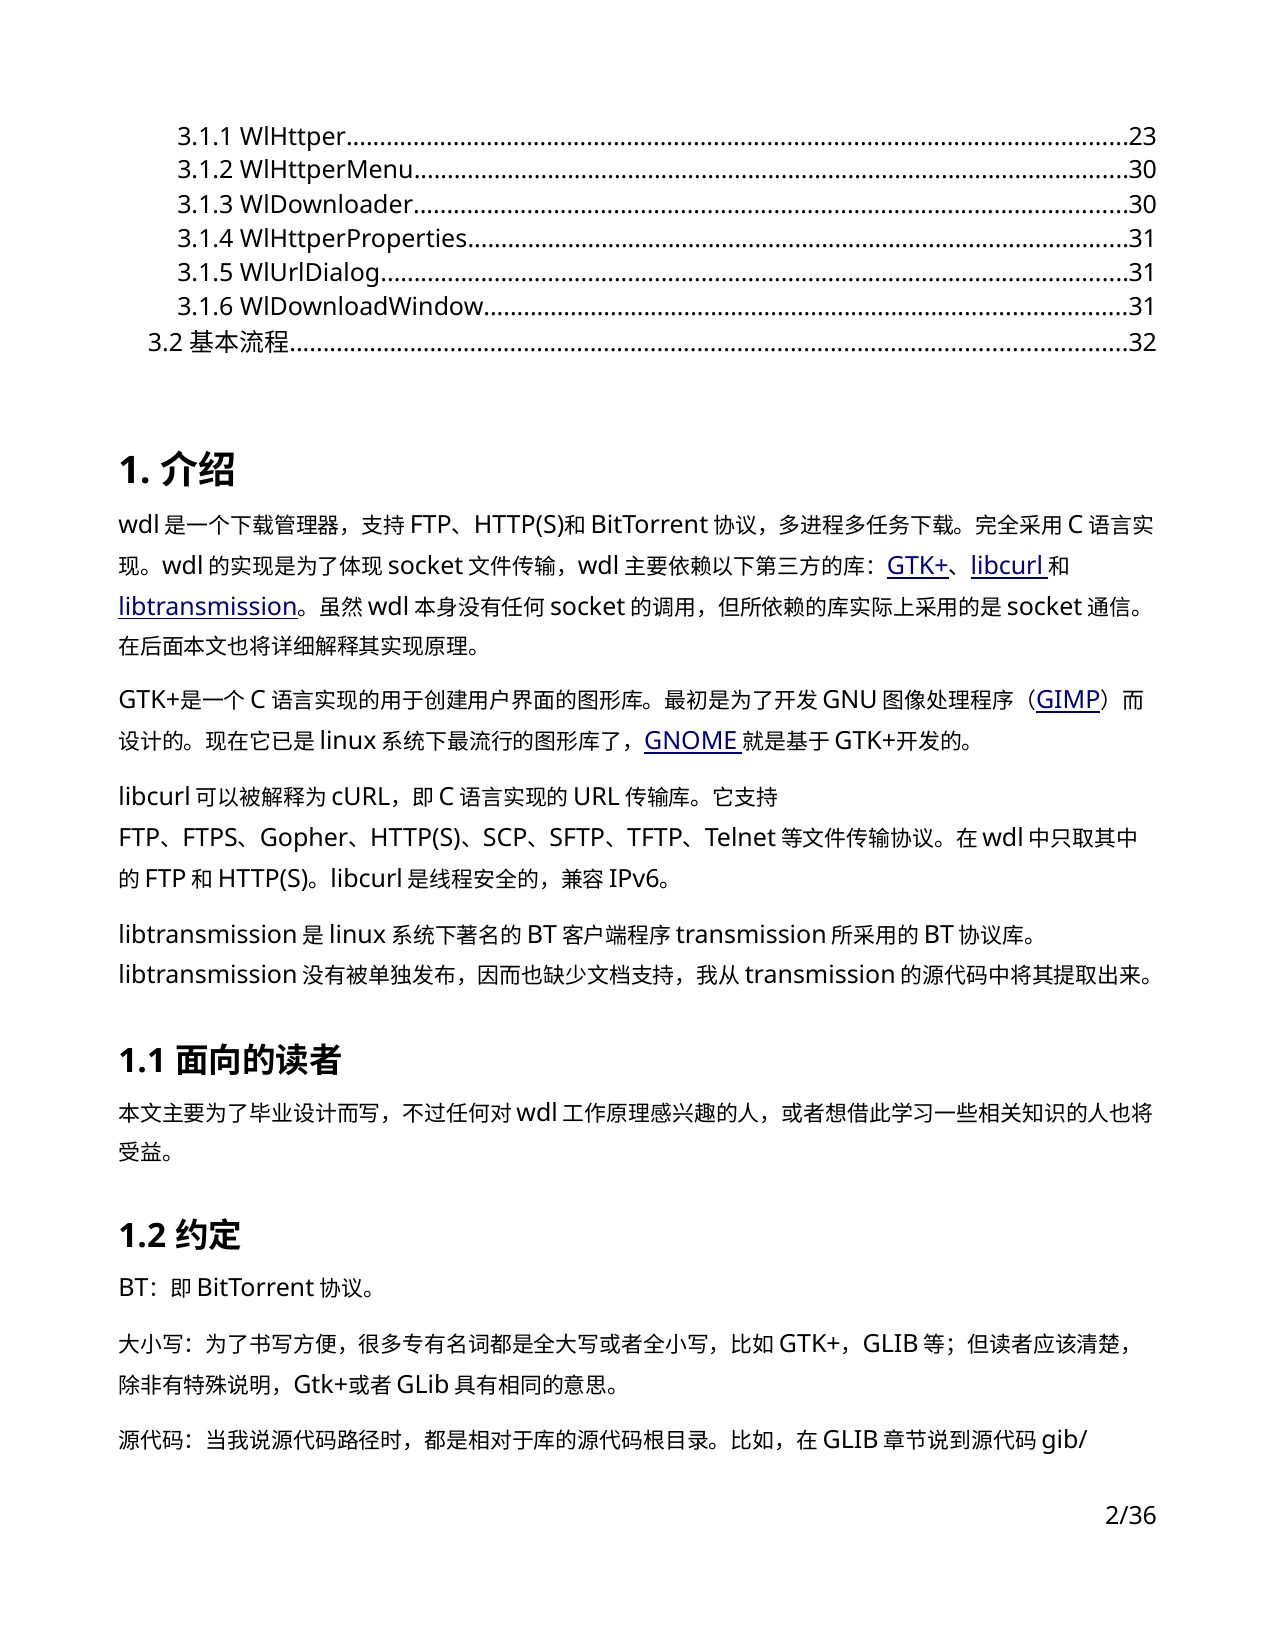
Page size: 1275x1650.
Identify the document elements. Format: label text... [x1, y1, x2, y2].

subtitle 1.2 约定 [118, 1209, 1157, 1258]
text 3.1.2 WlHttperMenu 30 [177, 152, 1157, 186]
text libcurl可以被解释为cURL，即C语言实现的URL传输库。它支持FTP、FTPS、Gopher、HTTP(S)、SCP、SFTP、TFTP、Telnet等文件传输协议。在wdl中只取其中的FTP和HTTP(S)。libcurl是线程安全的，兼容IPv6。 [118, 779, 1157, 894]
text 源代码：当我说源代码路径时，都是相对于库的源代码根目录。比如，在GLIB章节说到源代码gib/ [118, 1422, 1157, 1456]
text 3.1.5 WlUrlDialog 31 [177, 254, 1157, 288]
text wdl是一个下载管理器，支持FTP、HTTP(S)和BitTorrent协议，多进程多任务下载。完全采用C语言实现。wdl的实现是为了体现socket文件传输，wdl主要依赖以下第三方的库：GTK+、libcurl和libtransmission。虽然wdl本身没有任何socket的调用，但所依赖的库实际上采用的是socket通信。在后面本文也将详细解释其实现原理。 [118, 507, 1157, 661]
text BT：即BitTorrent协议。 [118, 1270, 1157, 1304]
subtitle 1. 介绍 [118, 439, 1157, 495]
text libtransmission是linux系统下著名的BT客户端程序transmission所采用的BT协议库。libtransmission没有被单独发布，因而也缺少文档支持，我从transmission的源代码中将其提取出来。 [118, 916, 1157, 991]
text 本文主要为了毕业设计而写，不过任何对wdl工作原理感兴趣的人，或者想借此学习一些相关知识的人也将受益。 [118, 1095, 1157, 1167]
text GTK+是一个C语言实现的用于创建用户界面的图形库。最初是为了开发GNU图像处理程序（GIMP）而设计的。现在它已是linux系统下最流行的图形库了，GNOME就是基于GTK+开发的。 [118, 682, 1157, 757]
text 3.1.4 WlHttperProperties 31 [177, 220, 1157, 254]
text 3.1.6 WlDownloadWindow 31 [177, 288, 1157, 322]
text 大小写：为了书写方便，很多专有名词都是全大写或者全小写，比如GTK+，GLIB等；但读者应该清楚，除非有特殊说明，Gtk+或者GLib具有相同的意思。 [118, 1326, 1157, 1400]
text 3.1.3 WlDownloader 30 [177, 186, 1157, 220]
text 3.2 基本流程 32 [148, 322, 1157, 359]
subtitle 1.1 面向的读者 [118, 1034, 1157, 1083]
text 3.1.1 WlHttper 23 [177, 118, 1157, 152]
